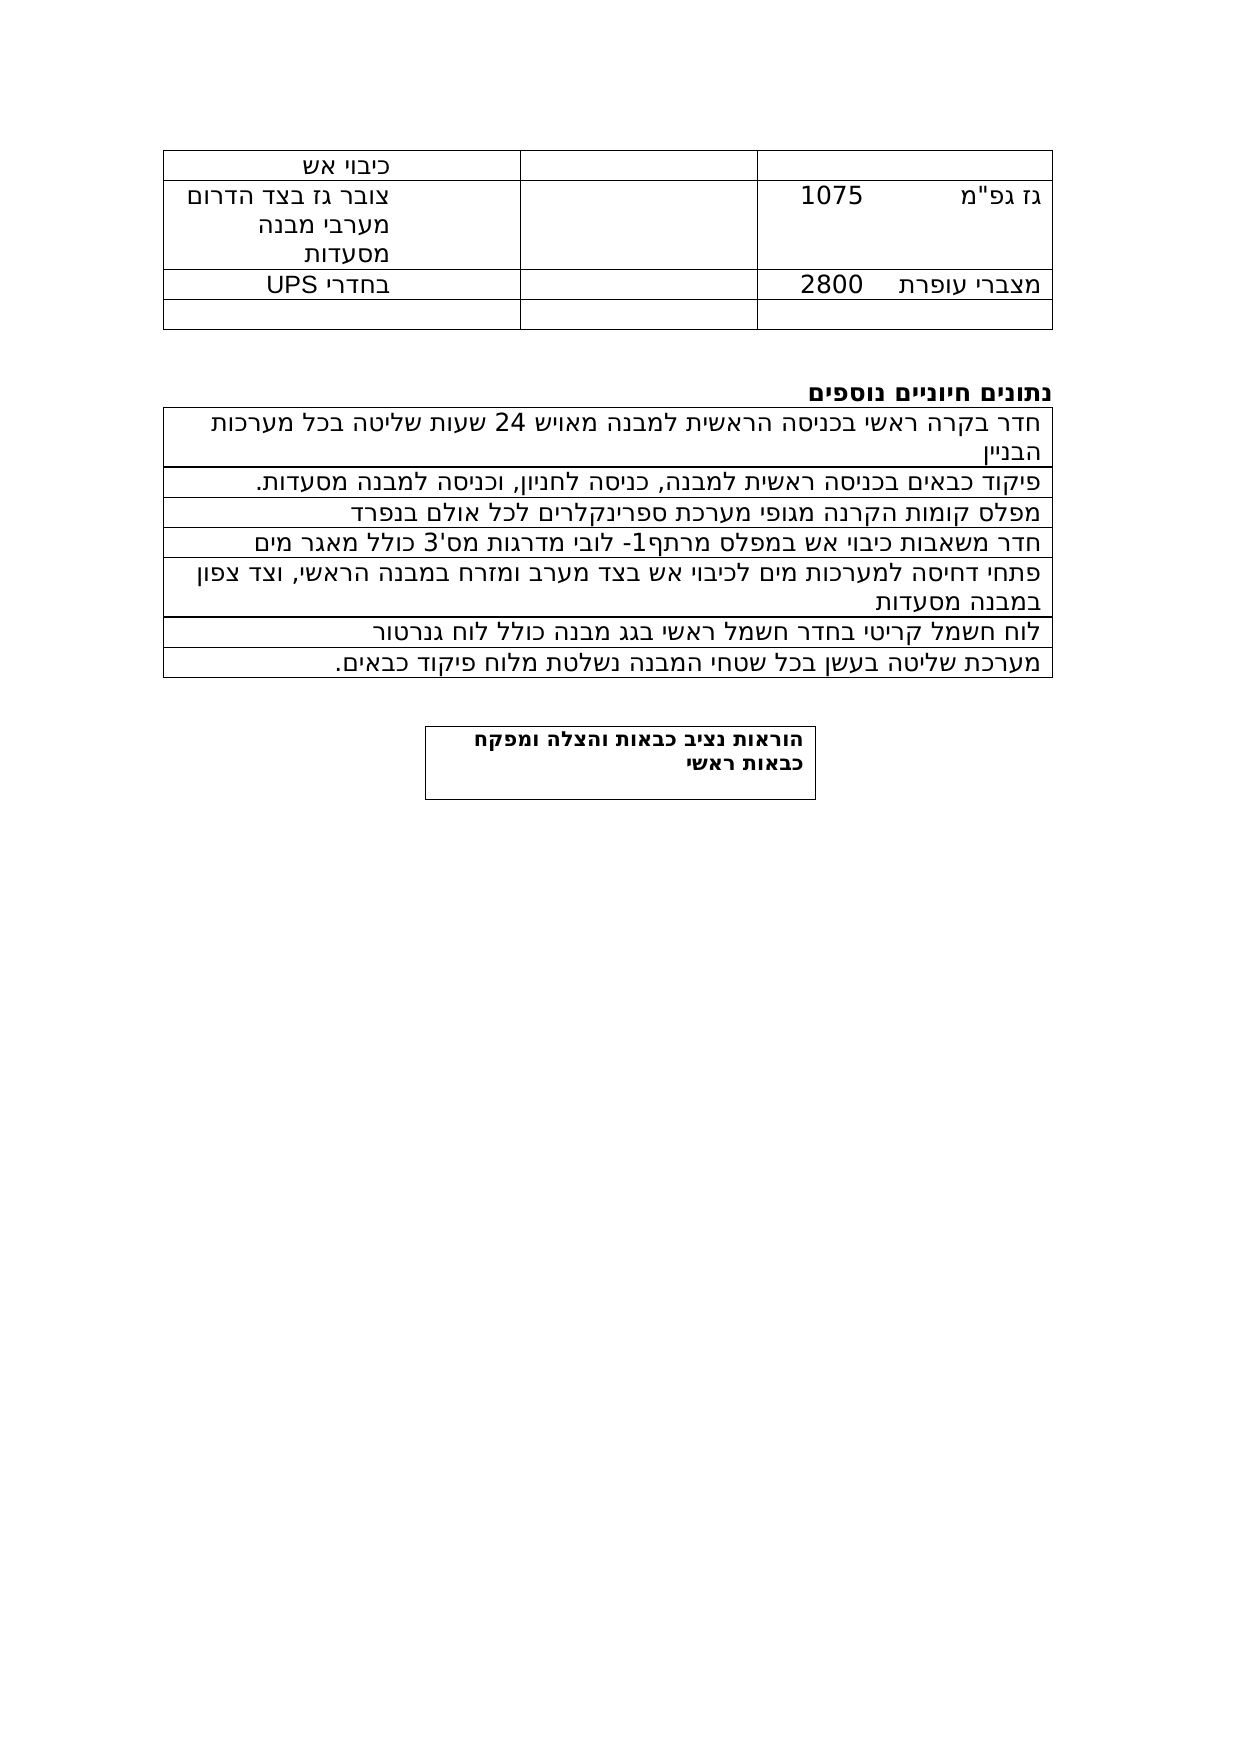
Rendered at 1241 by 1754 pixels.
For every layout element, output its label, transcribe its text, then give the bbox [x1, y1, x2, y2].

table_cell 1075 [758, 181, 875, 269]
table_cell [521, 300, 757, 329]
table_cell צובר גז בצד הדרום מערבי מבנה מסעדות [164, 181, 401, 269]
text נתונים חיוניים נוספים [187, 378, 1053, 407]
table_cell 2800 [758, 270, 875, 299]
table_cell גז גפ"מ [875, 181, 1052, 269]
table_cell [758, 151, 875, 180]
table_cell [164, 300, 401, 329]
table_cell [521, 151, 757, 180]
table_cell [521, 270, 757, 299]
table_cell פיקוד כבאים בכניסה ראשית למבנה, כניסה לחניון, וכניסה למבנה מסעדות. [164, 468, 1052, 497]
table_cell מערכת שליטה בעשן בכל שטחי המבנה נשלטת מלוח פיקוד כבאים. [164, 648, 1052, 677]
table_cell [401, 181, 520, 269]
table_cell פתחי דחיסה למערכות מים לכיבוי אש בצד מערב ומזרח במבנה הראשי, וצד צפון במבנה מסעדות [164, 558, 1052, 616]
table_cell [875, 300, 1052, 329]
table_cell [401, 300, 520, 329]
table_header הוראות נציב כבאות והצלה ומפקח כבאות ראשי [426, 727, 815, 799]
table_cell [521, 181, 757, 269]
table_cell [401, 151, 520, 180]
table_cell [758, 300, 875, 329]
table_cell מפלס קומות הקרנה מגופי מערכת ספרינקלרים לכל אולם בנפרד [164, 498, 1052, 527]
table_header חדר בקרה ראשי בכניסה הראשית למבנה מאויש 24 שעות שליטה בכל מערכות הבניין [164, 408, 1052, 466]
table_cell [401, 270, 520, 299]
table_cell חדר משאבות כיבוי אש במפלס מרתף1- לובי מדרגות מס'3 כולל מאגר מים [164, 528, 1052, 557]
table_cell לוח חשמל קריטי בחדר חשמל ראשי בגג מבנה כולל לוח גנרטור [164, 618, 1052, 647]
table_cell מצברי עופרת [875, 270, 1052, 299]
table_cell [875, 151, 1052, 180]
table_cell בחדרי UPS [164, 270, 401, 299]
table_cell כיבוי אש [164, 151, 401, 180]
